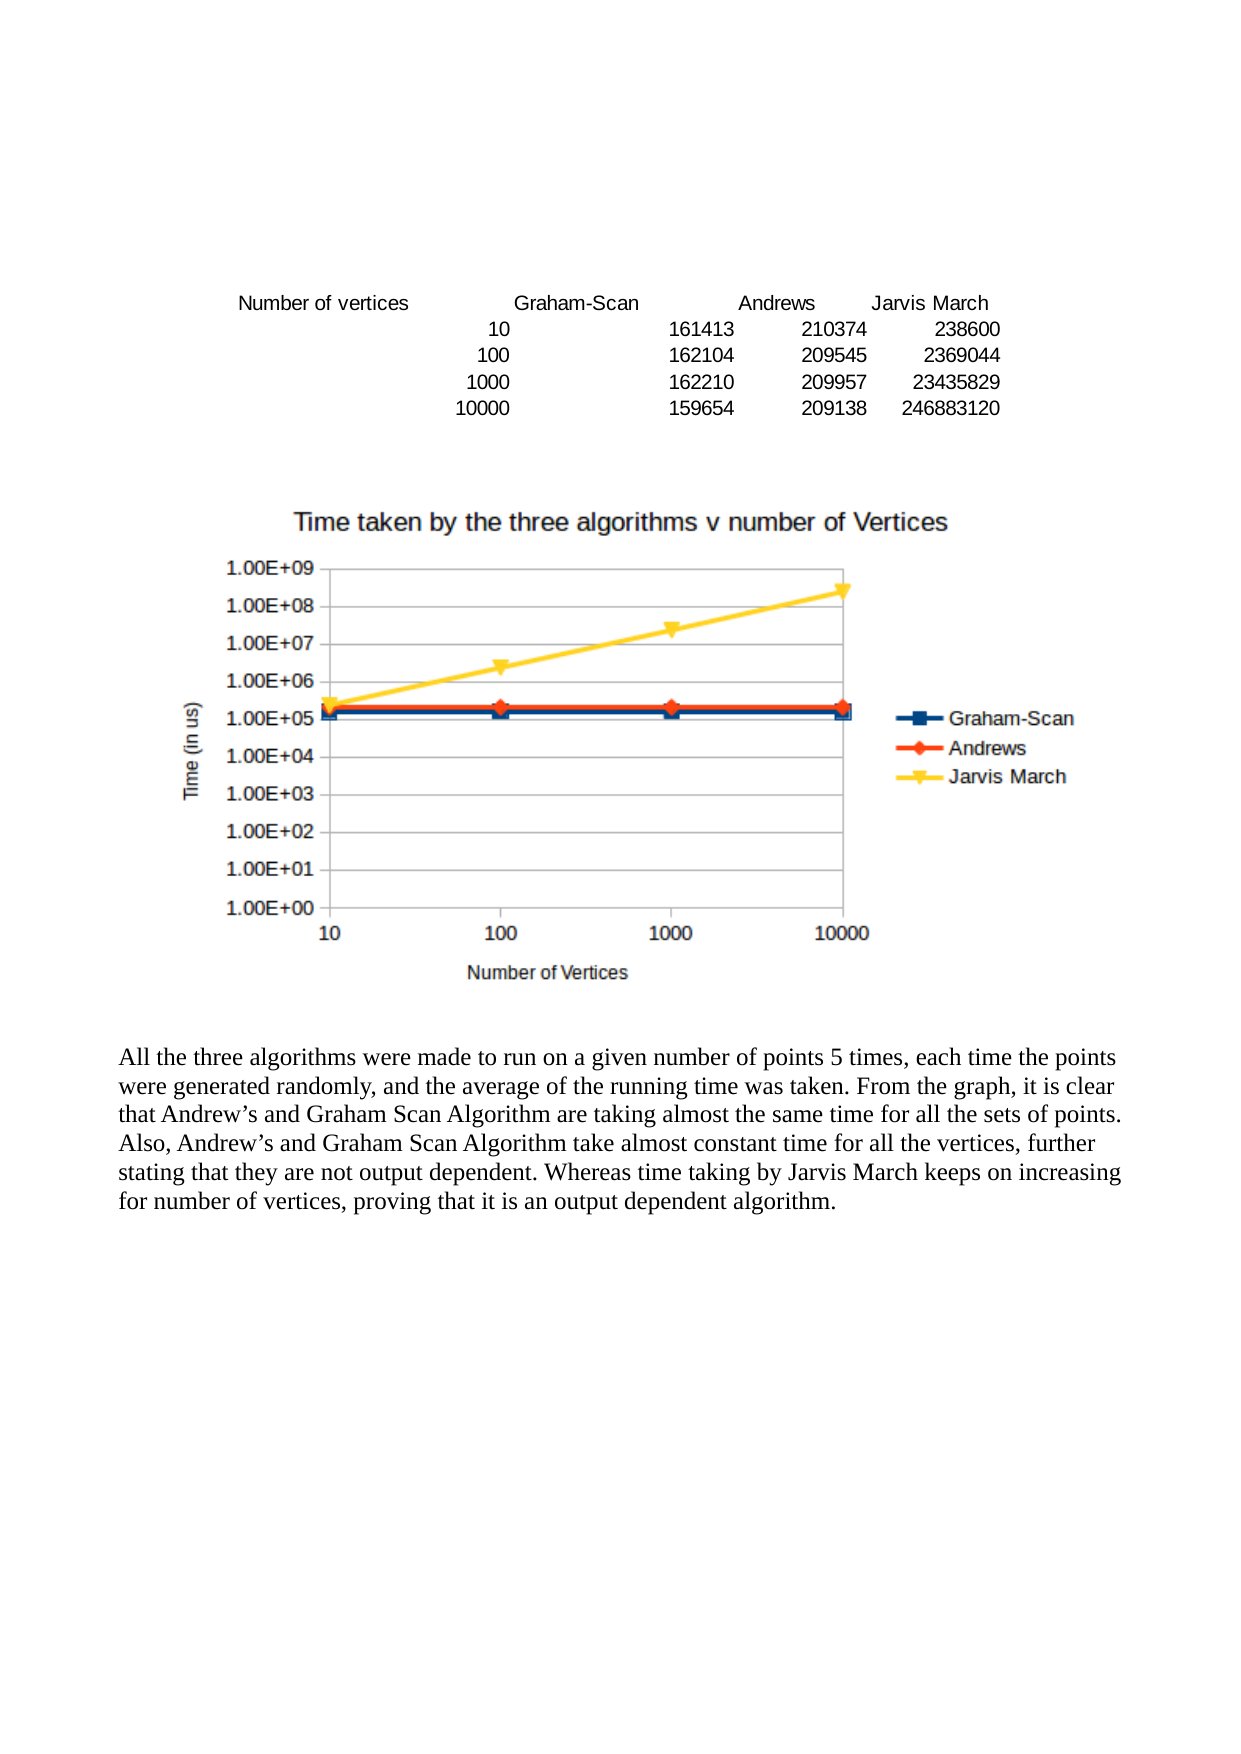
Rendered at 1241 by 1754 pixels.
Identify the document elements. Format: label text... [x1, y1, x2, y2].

text All the three algorithms were made to run on a given number of points 5 times, each time the points were generated randomly, and the average of the running time was taken. From the graph, it is clear that Andrew’s and Graham Scan Algorithm are taking almost the same time for all the sets of points. Also, Andrew’s and Graham Scan Algorithm take almost constant time for all the vertices, further stating that they are not output dependent. Whereas time taking by Jarvis March keeps on increasing for number of vertices, proving that it is an output dependent algorithm. [118, 1042, 1122, 1214]
picture [148, 481, 1093, 1014]
